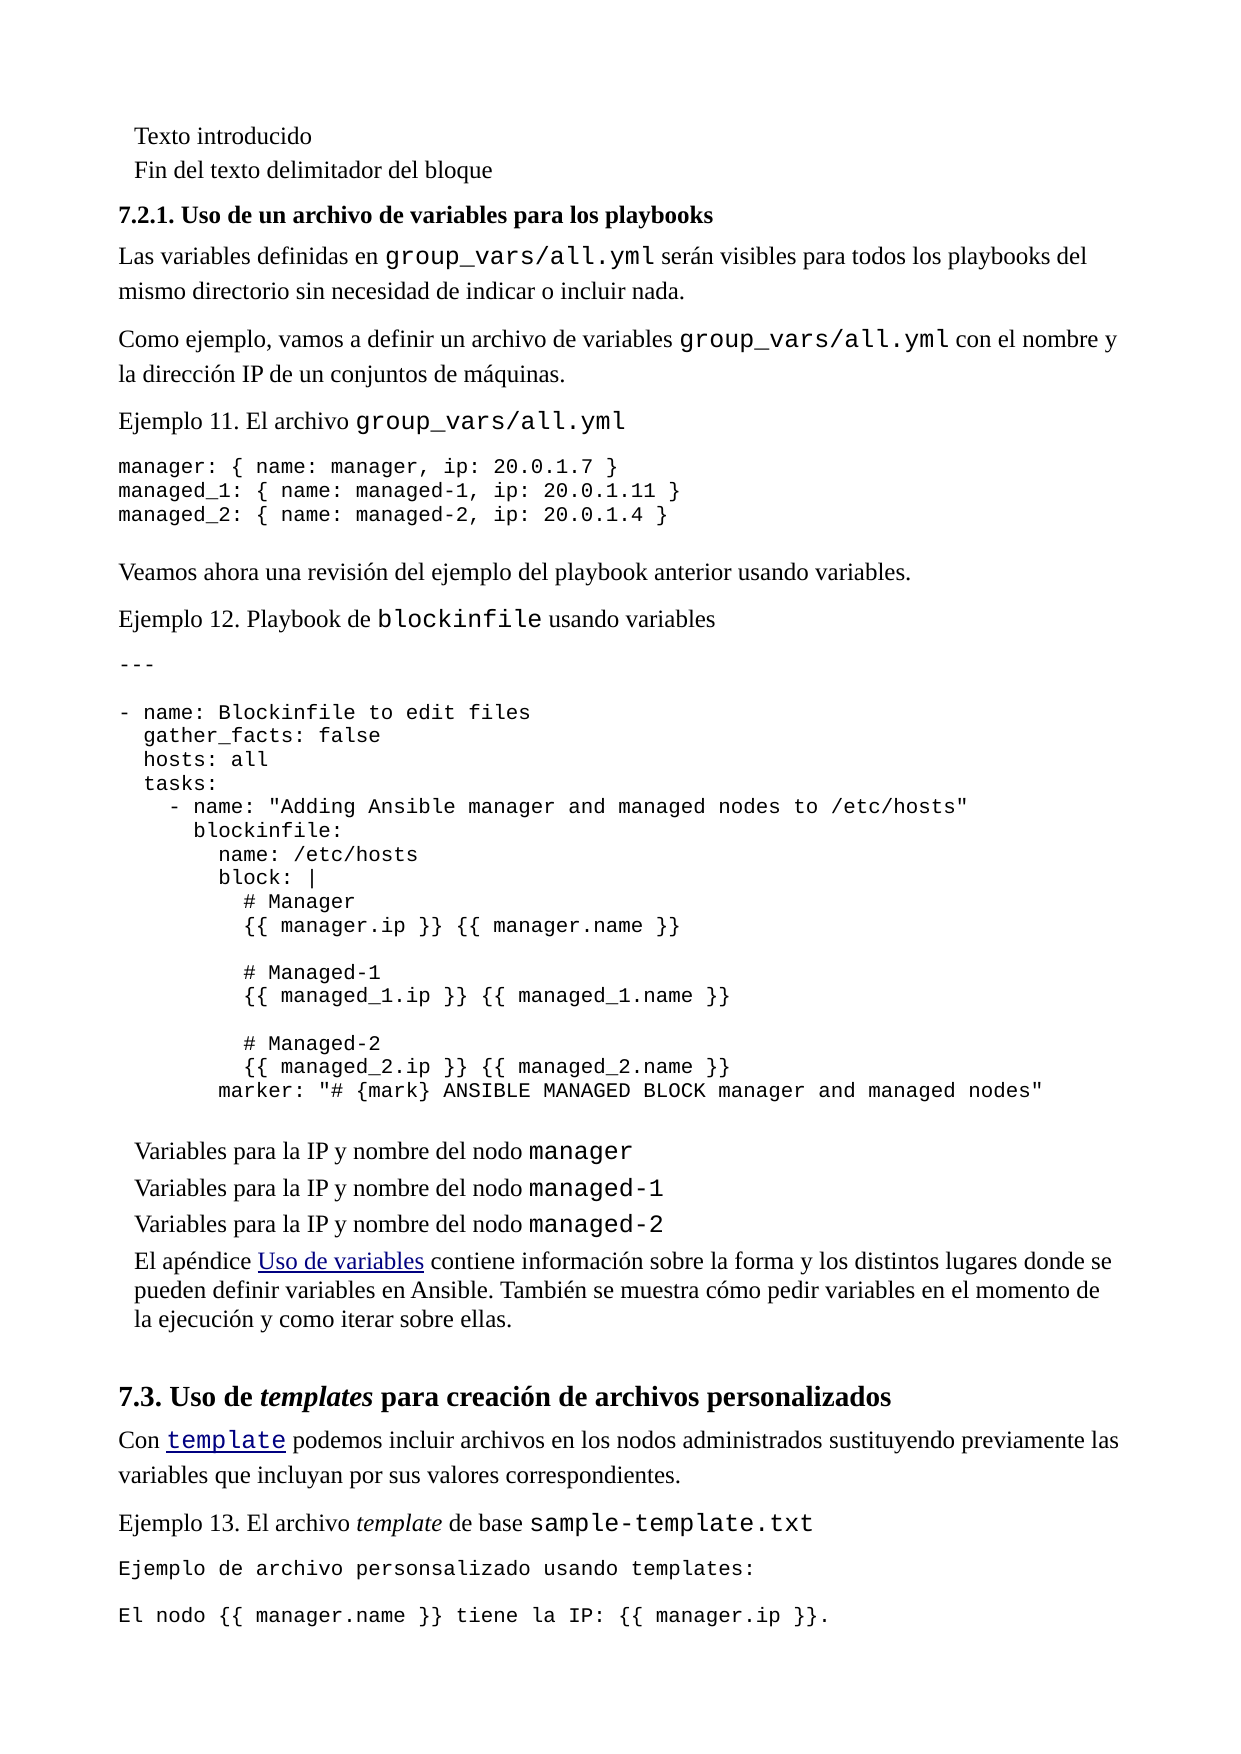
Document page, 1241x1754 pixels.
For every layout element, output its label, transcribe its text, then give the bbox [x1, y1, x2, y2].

text # Managed-2 [118, 1033, 1122, 1056]
subtitle 7.2.1. Uso de un archivo de variables para los playbooks [118, 200, 1122, 228]
text Veamos ahora una revisión del ejemplo del playbook anterior usando variables. [118, 557, 1122, 586]
table_cell Variables para la IP y nombre del nodo managed-2 [131, 1207, 677, 1243]
text marker: "# {mark} ANSIBLE MANAGED BLOCK manager and managed nodes" [118, 1080, 1122, 1104]
text name: /etc/hosts [118, 844, 1122, 867]
table_cell Variables para la IP y nombre del nodo managed-1 [131, 1170, 677, 1207]
text Ejemplo 13. El archivo template de base sample-template.txt [118, 1508, 1122, 1539]
text managed_2: { name: managed-2, ip: 20.0.1.4 } [118, 504, 1122, 527]
text blockinfile: [118, 820, 1122, 844]
text Ejemplo 11. El archivo group_vars/all.yml [118, 406, 1122, 437]
table_cell Texto introducido [131, 118, 529, 153]
text # Manager [118, 891, 1122, 914]
text tasks: [118, 773, 1122, 796]
table_header [118, 1243, 131, 1365]
text - name: Blockinfile to edit files [118, 702, 1122, 725]
text {{ manager.ip }} {{ manager.name }} [118, 914, 1122, 938]
text # Managed-1 [118, 962, 1122, 986]
table_cell [118, 1170, 131, 1207]
table_cell [118, 153, 131, 187]
text Ejemplo de archivo personsalizado usando templates: [118, 1558, 1122, 1582]
table_header [118, 1133, 131, 1170]
table_cell Fin del texto delimitador del bloque [131, 153, 529, 187]
text {{ managed_1.ip }} {{ managed_1.name }} [118, 986, 1122, 1009]
table_header El apéndice Uso de variables contiene información sobre la forma y los distintos lugares donde se pueden definir variables en Ansible. También se muestra cómo pedir variables en el momento de la ejecución y como iterar sobre ellas. [131, 1243, 1122, 1365]
text Con template podemos incluir archivos en los nodos administrados sustituyendo previamente las variables que incluyan por sus valores correspondientes. [118, 1425, 1122, 1489]
text --- [118, 654, 1122, 678]
text block: | [118, 867, 1122, 891]
table_cell [118, 118, 131, 153]
text managed_1: { name: managed-1, ip: 20.0.1.11 } [118, 480, 1122, 504]
text Las variables definidas en group_vars/all.yml serán visibles para todos los playbooks del mismo directorio sin necesidad de indicar o incluir nada. [118, 241, 1122, 305]
text {{ managed_2.ip }} {{ managed_2.name }} [118, 1056, 1122, 1080]
text Como ejemplo, vamos a definir un archivo de variables group_vars/all.yml con el nombre y la dirección IP de un conjuntos de máquinas. [118, 324, 1122, 388]
table_cell [118, 1207, 131, 1243]
text gather_facts: false [118, 725, 1122, 749]
text - name: "Adding Ansible manager and managed nodes to /etc/hosts" [118, 796, 1122, 820]
text hosts: all [118, 749, 1122, 773]
text manager: { name: manager, ip: 20.0.1.7 } [118, 456, 1122, 480]
table_header Variables para la IP y nombre del nodo manager [131, 1133, 677, 1170]
text Ejemplo 12. Playbook de blockinfile usando variables [118, 604, 1122, 635]
text El nodo {{ manager.name }} tiene la IP: {{ manager.ip }}. [118, 1605, 1122, 1629]
subtitle 7.3. Uso de templates para creación de archivos personalizados [118, 1379, 1122, 1413]
